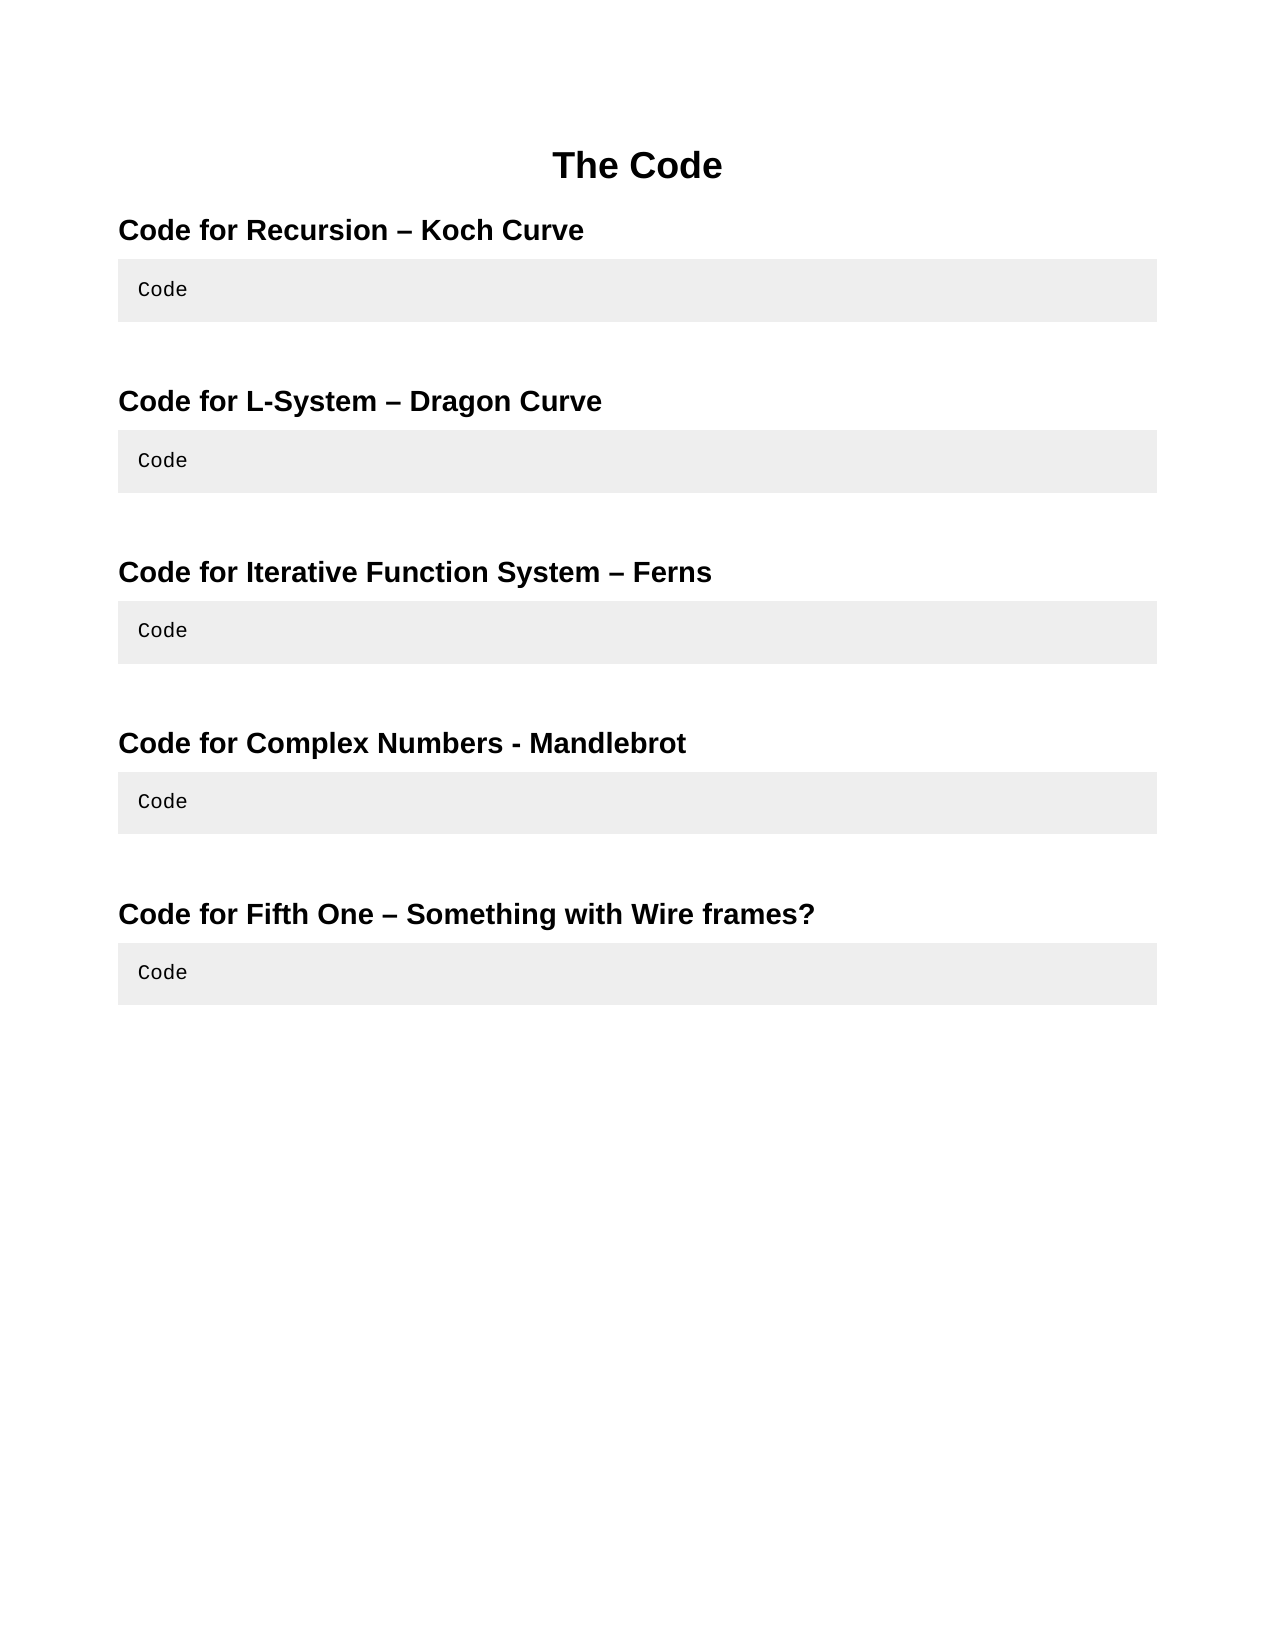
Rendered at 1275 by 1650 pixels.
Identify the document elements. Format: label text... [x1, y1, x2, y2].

subtitle Code for Fifth One – Something with Wire frames? [118, 897, 1157, 930]
subtitle Code for Iterative Function System – Ferns [118, 555, 1157, 588]
subtitle The Code [118, 143, 1157, 186]
subtitle Code for Complex Numbers - Mandlebrot [118, 726, 1157, 759]
subtitle Code for L-System – Dragon Curve [118, 384, 1157, 418]
table_header Code [118, 259, 1157, 322]
subtitle Code for Recursion – Koch Curve [118, 213, 1157, 247]
table_header Code [118, 943, 1157, 1005]
table_header Code [118, 772, 1157, 834]
table_header Code [118, 430, 1157, 493]
table_header Code [118, 601, 1157, 664]
